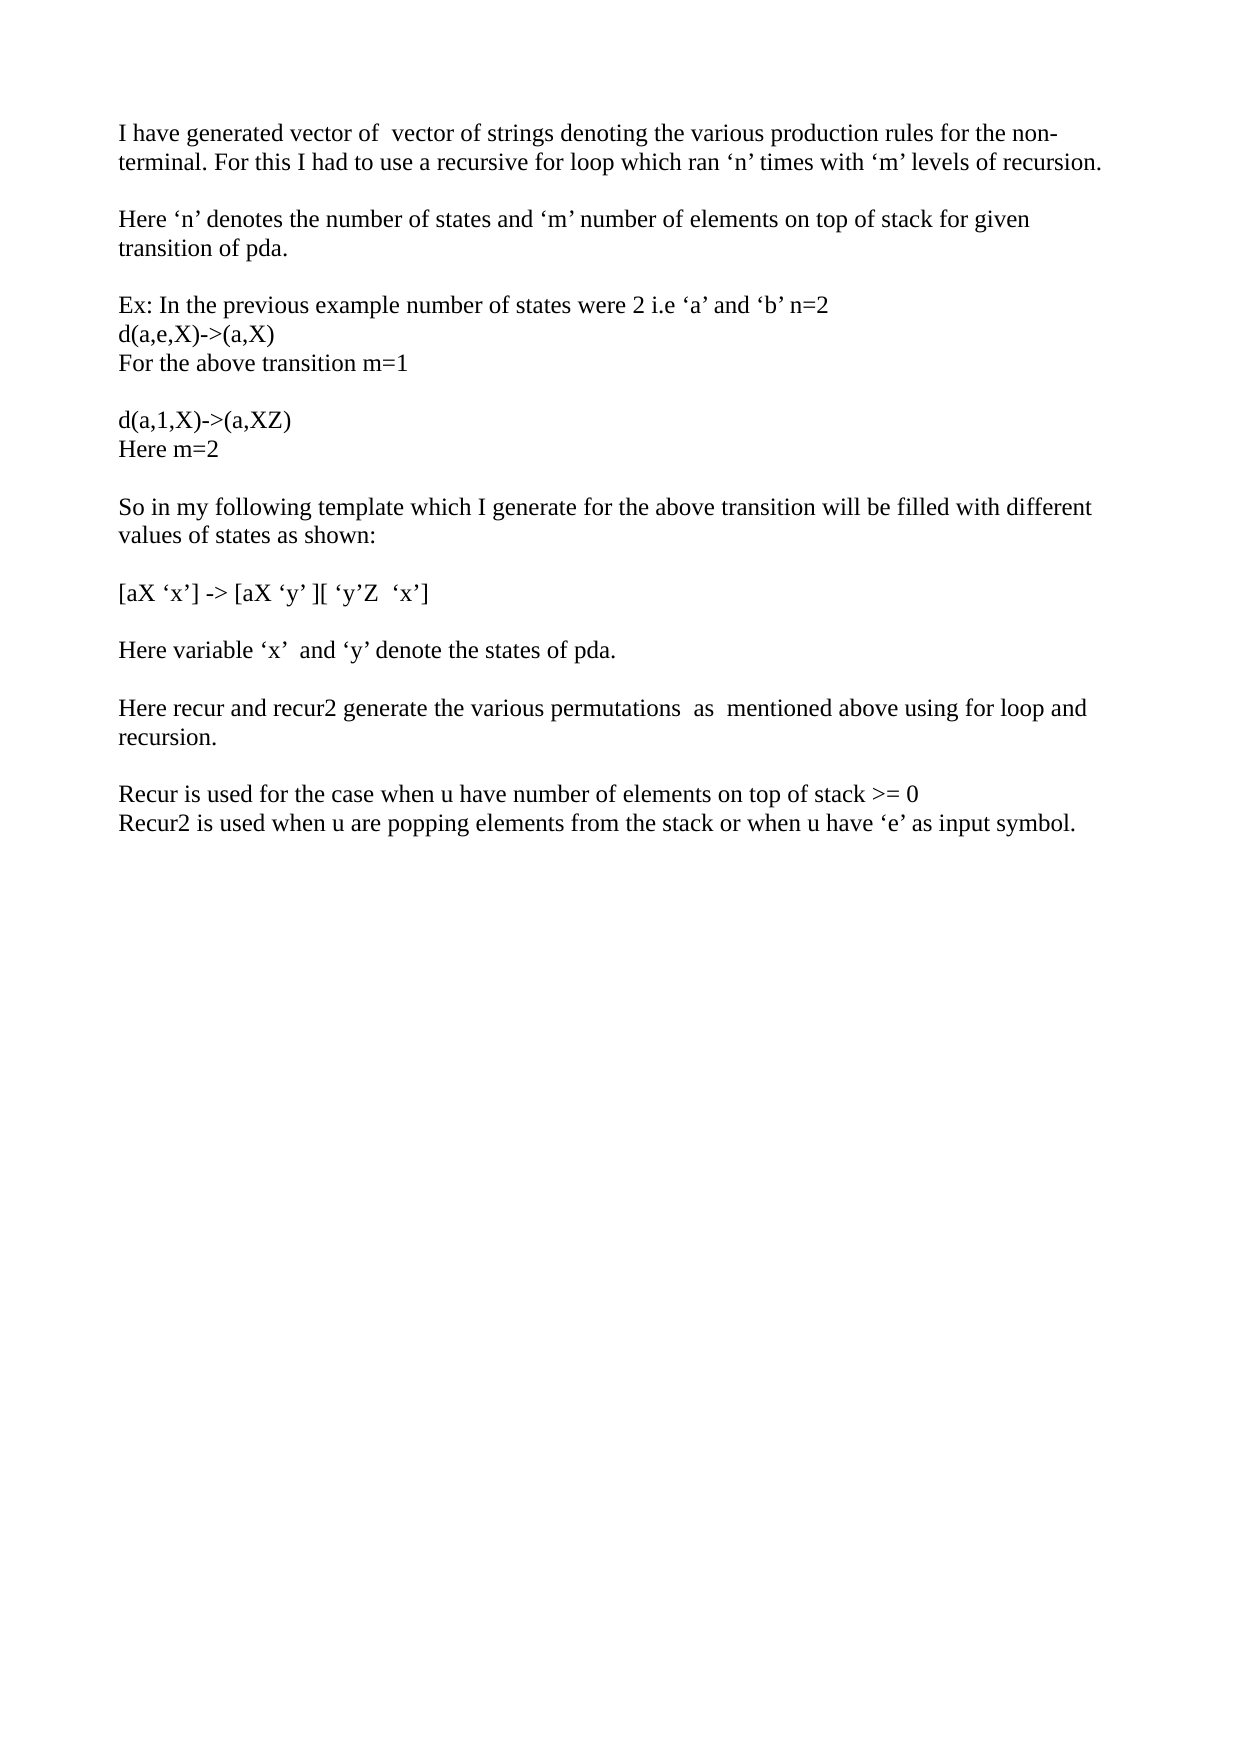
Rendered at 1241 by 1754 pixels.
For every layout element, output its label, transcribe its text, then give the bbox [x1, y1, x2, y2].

text For the above transition m=1 [118, 348, 1122, 377]
text I have generated vector of vector of strings denoting the various production rules for the non-terminal. For this I had to use a recursive for loop which ran ‘n’ times with ‘m’ levels of recursion. [118, 118, 1122, 176]
text Recur2 is used when u are popping elements from the stack or when u have ‘e’ as input symbol. [118, 808, 1122, 837]
text Here m=2 [118, 434, 1122, 463]
text d(a,1,X)->(a,XZ) [118, 406, 1122, 434]
text Here variable ‘x’ and ‘y’ denote the states of pda. [118, 636, 1122, 664]
text Here recur and recur2 generate the various permutations as mentioned above using for loop and recursion. [118, 693, 1122, 751]
text So in my following template which I generate for the above transition will be filled with different values of states as shown: [118, 492, 1122, 549]
text d(a,e,X)->(a,X) [118, 319, 1122, 348]
text [aX ‘x’] -> [aX ‘y’ ][ ‘y’Z ‘x’] [118, 578, 1122, 607]
text Here ‘n’ denotes the number of states and ‘m’ number of elements on top of stack for given transition of pda. [118, 204, 1122, 262]
text Ex: In the previous example number of states were 2 i.e ‘a’ and ‘b’ n=2 [118, 291, 1122, 319]
text Recur is used for the case when u have number of elements on top of stack >= 0 [118, 779, 1122, 808]
